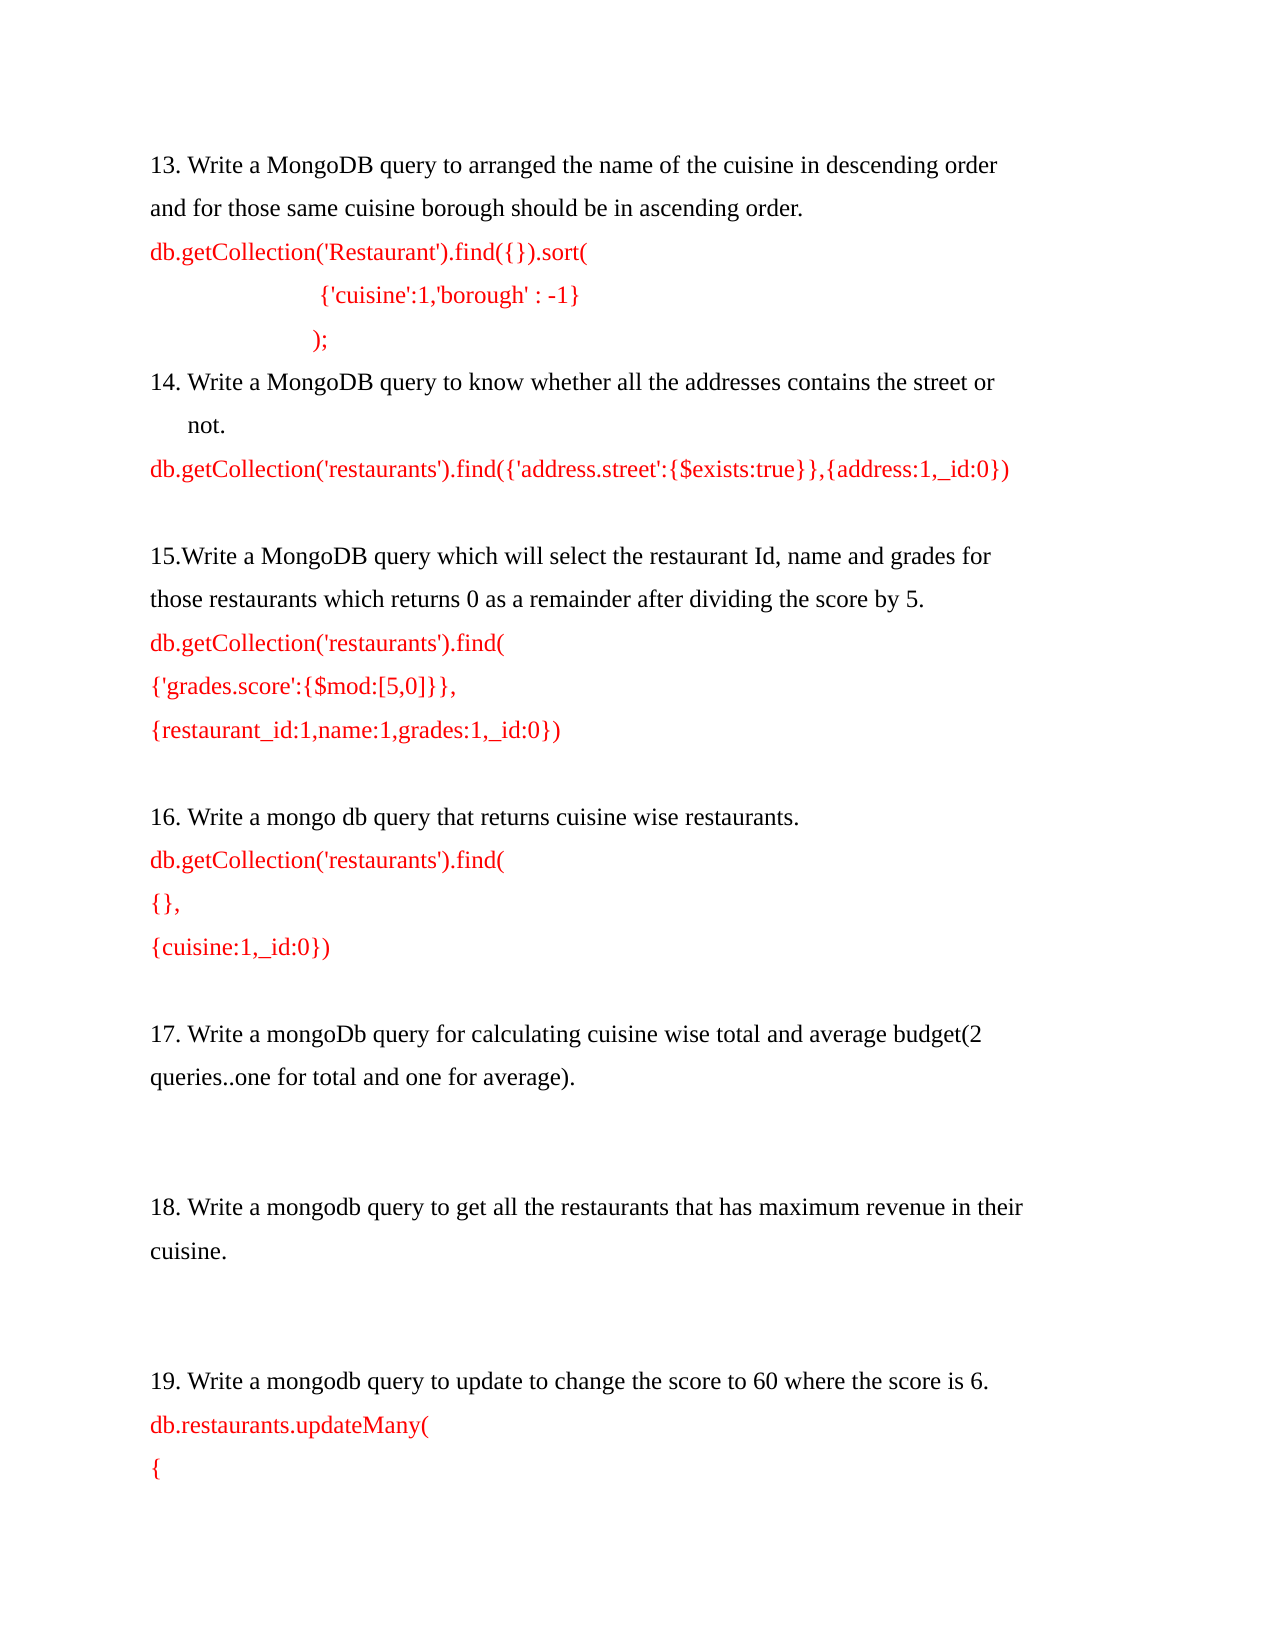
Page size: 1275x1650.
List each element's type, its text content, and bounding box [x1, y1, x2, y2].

text {restaurant_id:1,name:1,grades:1,_id:0}) [150, 715, 1125, 743]
text not. [150, 411, 1125, 439]
text those restaurants which returns 0 as a remainder after dividing the score by 5. [150, 584, 1125, 613]
text db.getCollection('restaurants').find({'address.street':{$exists:true}},{address:1,_id:0}) [150, 454, 1125, 483]
text 17. Write a mongoDb query for calculating cuisine wise total and average budget(2 [150, 1019, 1125, 1047]
text queries..one for total and one for average). [150, 1062, 1125, 1091]
text 13. Write a MongoDB query to arranged the name of the cuisine in descending order [150, 150, 1125, 179]
text ); [150, 324, 1125, 352]
text { [150, 1453, 1125, 1482]
text db.getCollection('Restaurant').find({}).sort( [150, 237, 1125, 266]
text {'grades.score':{$mod:[5,0]}}, [150, 671, 1125, 700]
text and for those same cuisine borough should be in ascending order. [150, 193, 1125, 222]
text cuisine. [150, 1236, 1125, 1265]
text {cuisine:1,_id:0}) [150, 932, 1125, 961]
text db.getCollection('restaurants').find( [150, 845, 1125, 874]
text db.getCollection('restaurants').find( [150, 628, 1125, 657]
text 16. Write a mongo db query that returns cuisine wise restaurants. [150, 802, 1125, 830]
text {'cuisine':1,'borough' : -1} [150, 280, 1125, 309]
text 14. Write a MongoDB query to know whether all the addresses contains the street or [150, 367, 1125, 396]
text db.restaurants.updateMany( [150, 1410, 1125, 1438]
text 15.Write a MongoDB query which will select the restaurant Id, name and grades for [150, 541, 1125, 570]
text 19. Write a mongodb query to update to change the score to 60 where the score is 6. [150, 1366, 1125, 1395]
text {}, [150, 888, 1125, 917]
text 18. Write a mongodb query to get all the restaurants that has maximum revenue in their [150, 1192, 1125, 1221]
